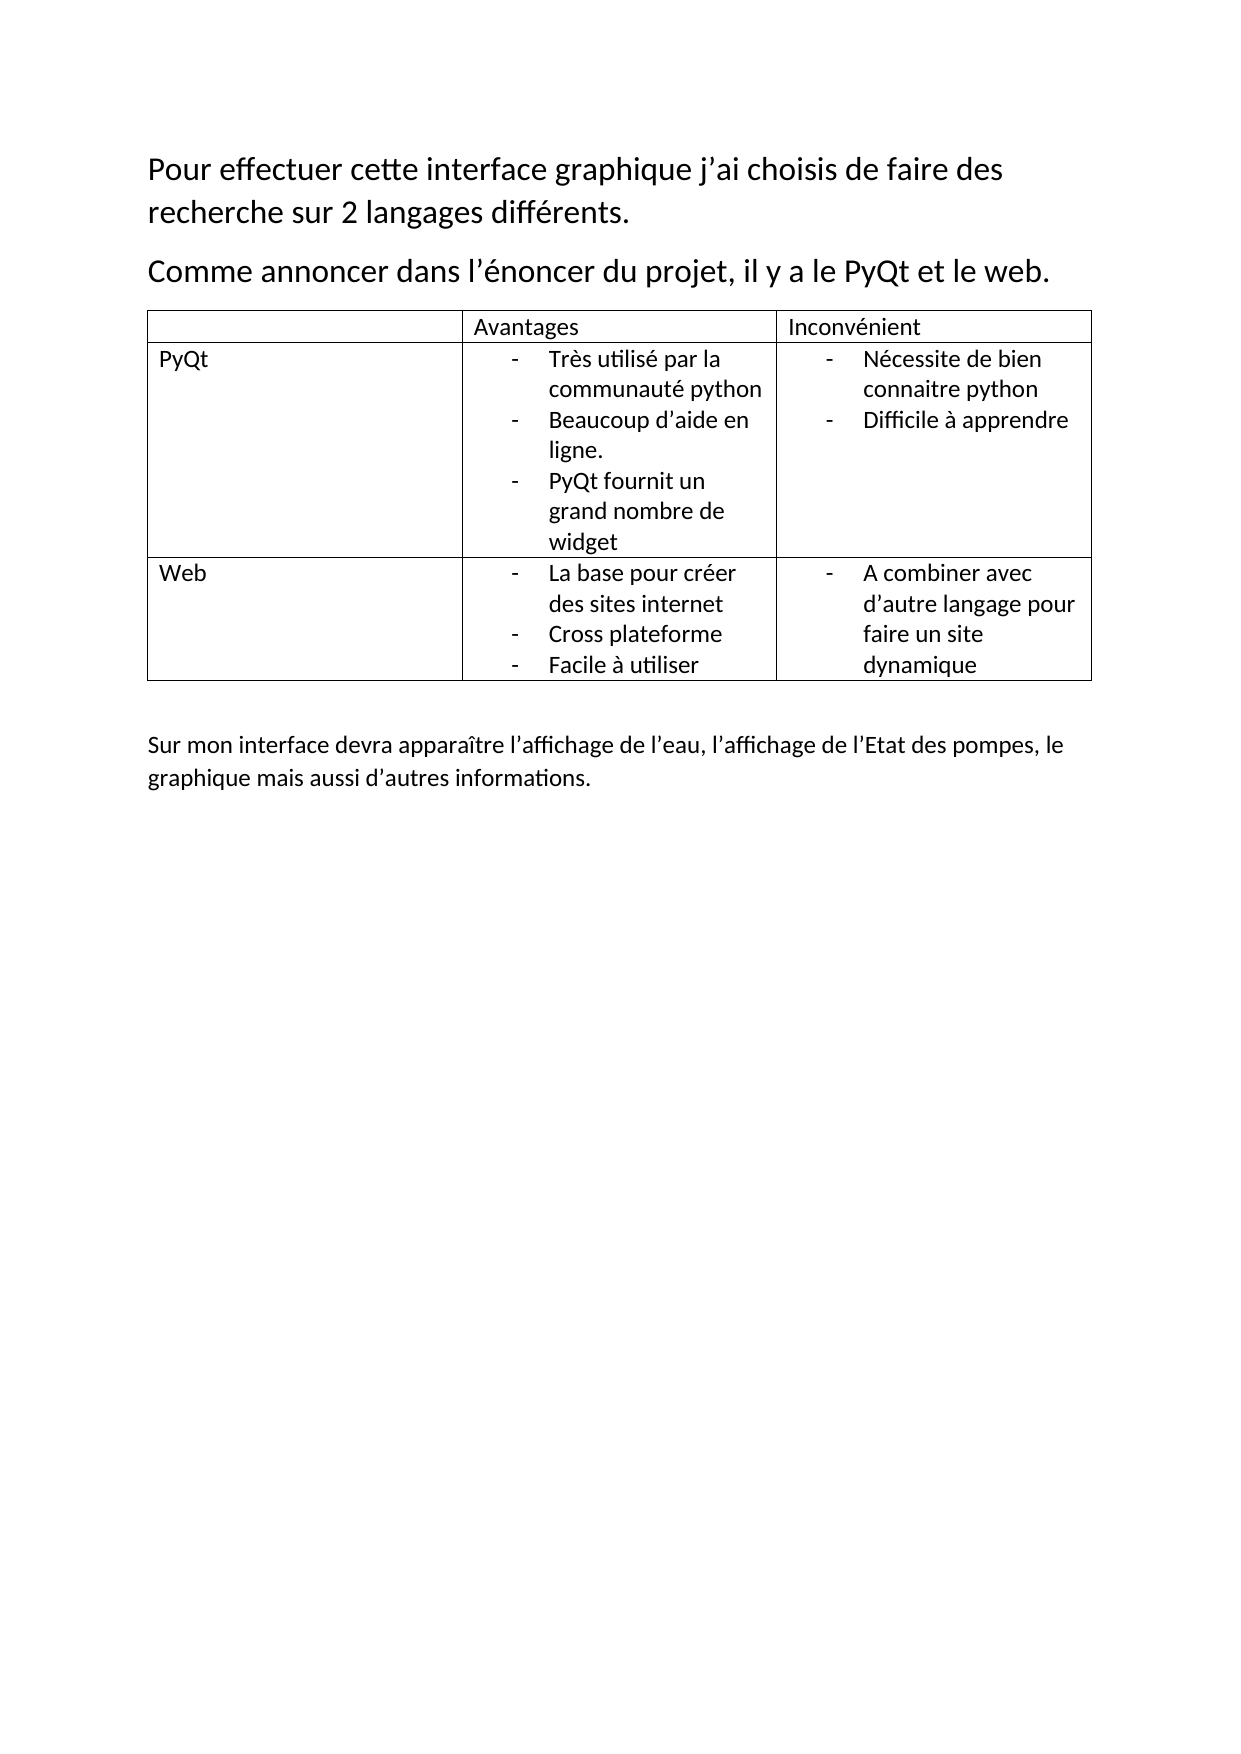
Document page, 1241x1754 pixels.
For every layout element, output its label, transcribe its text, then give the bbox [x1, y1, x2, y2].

text Comme annoncer dans l’énoncer du projet, il y a le PyQt et le web. [148, 251, 1093, 291]
table_cell Web [148, 558, 462, 680]
text Sur mon interface devra apparaître l’affichage de l’eau, l’affichage de l’Etat des pompes, le graphique mais aussi d’autres informations. [148, 730, 1093, 792]
table_cell Très utilisé par la communauté python Beaucoup d’aide en ligne. PyQt fournit un grand nombre de widget [463, 343, 776, 557]
table_cell La base pour créer des sites internet Cross plateforme Facile à utiliser [463, 558, 776, 680]
table_cell PyQt [148, 343, 462, 557]
table_cell Nécessite de bien connaitre python Difficile à apprendre [777, 343, 1091, 557]
table_header [148, 311, 462, 342]
table_cell A combiner avec d’autre langage pour faire un site dynamique [777, 558, 1091, 680]
table_header Inconvénient [777, 311, 1091, 342]
text Pour effectuer cette interface graphique j’ai choisis de faire des recherche sur 2 langages différents. [148, 148, 1093, 231]
table_header Avantages [463, 311, 776, 342]
